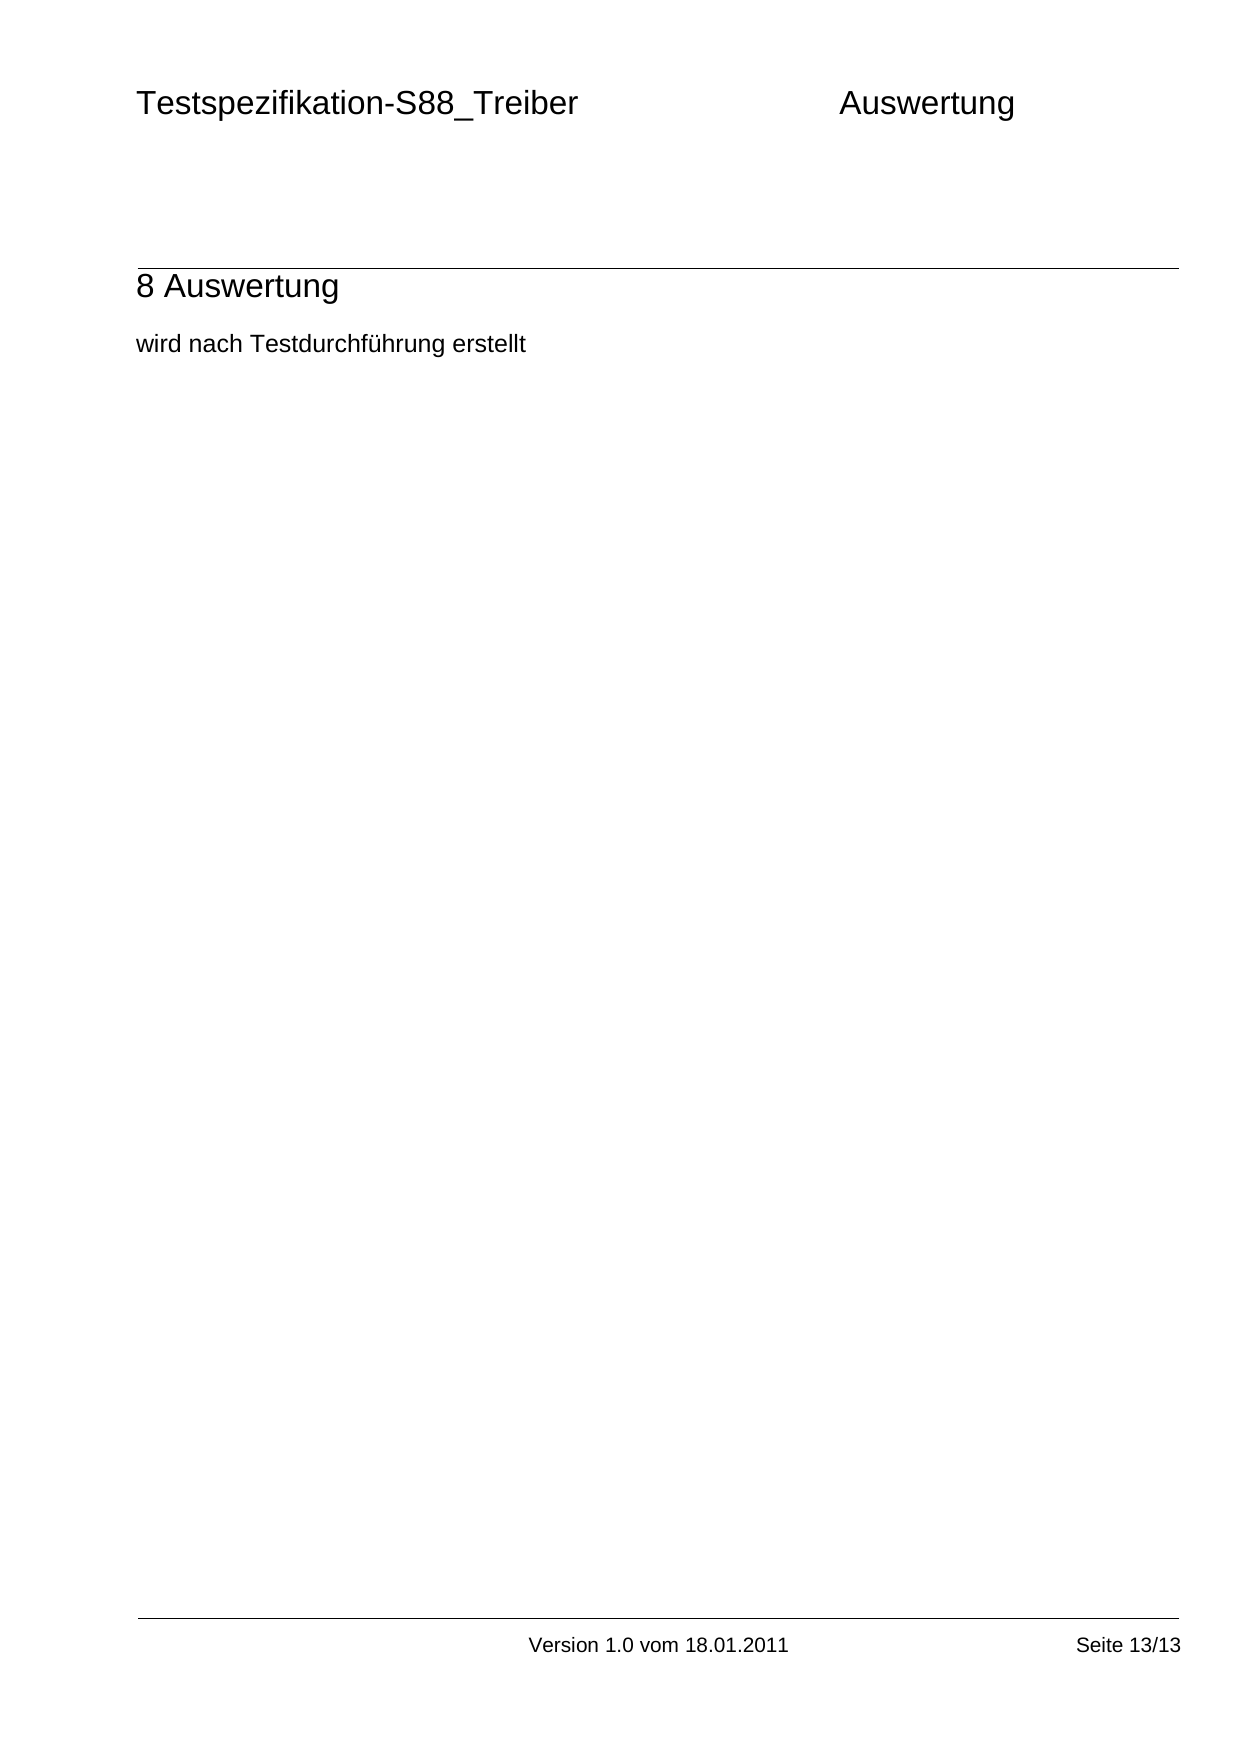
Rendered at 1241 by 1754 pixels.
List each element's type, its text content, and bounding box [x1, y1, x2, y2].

subtitle Auswertung [333, 289, 1181, 304]
text wird nach Testdurchführung erstellt [136, 329, 1181, 358]
subtitle Auswertung [136, 289, 334, 304]
